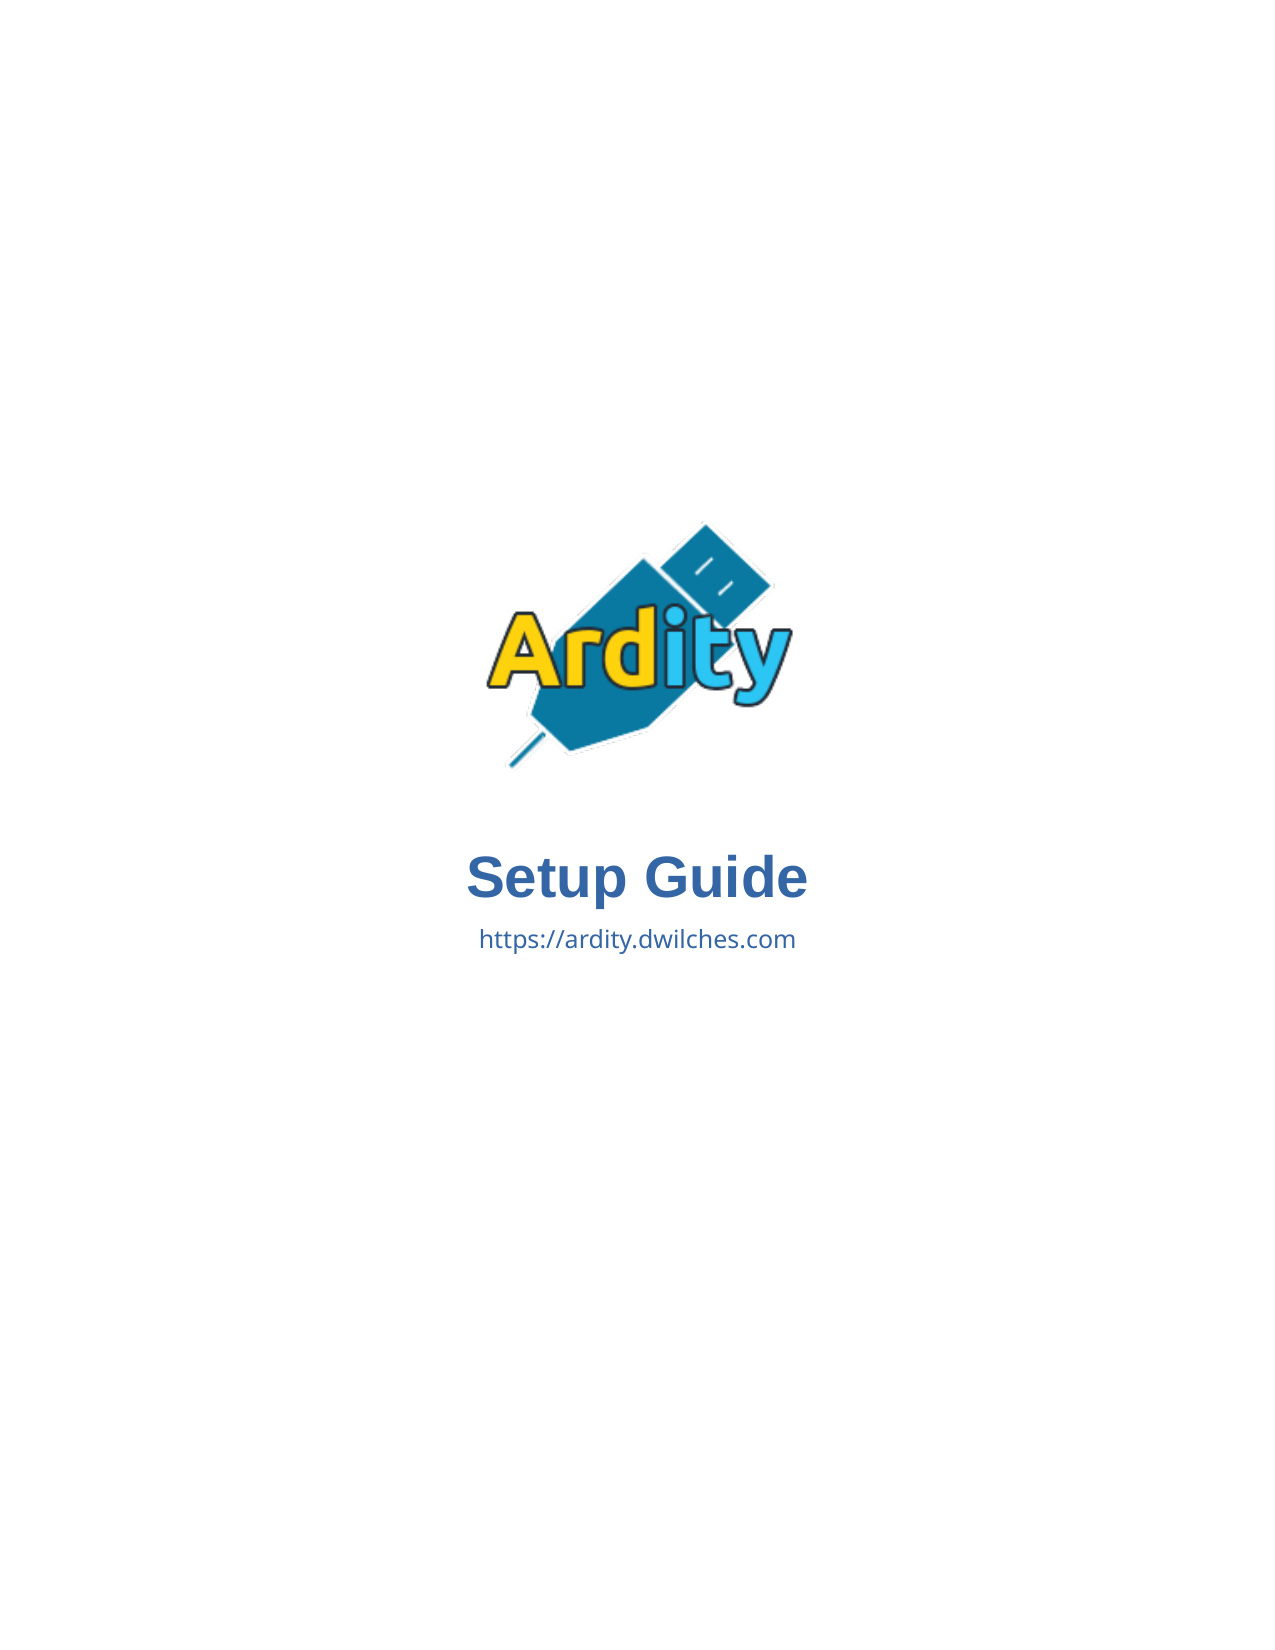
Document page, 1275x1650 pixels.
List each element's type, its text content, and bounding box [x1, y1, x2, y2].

text https://ardity.dwilches.com [118, 922, 1157, 956]
title Setup Guide [118, 843, 1157, 910]
picture [387, 495, 888, 806]
